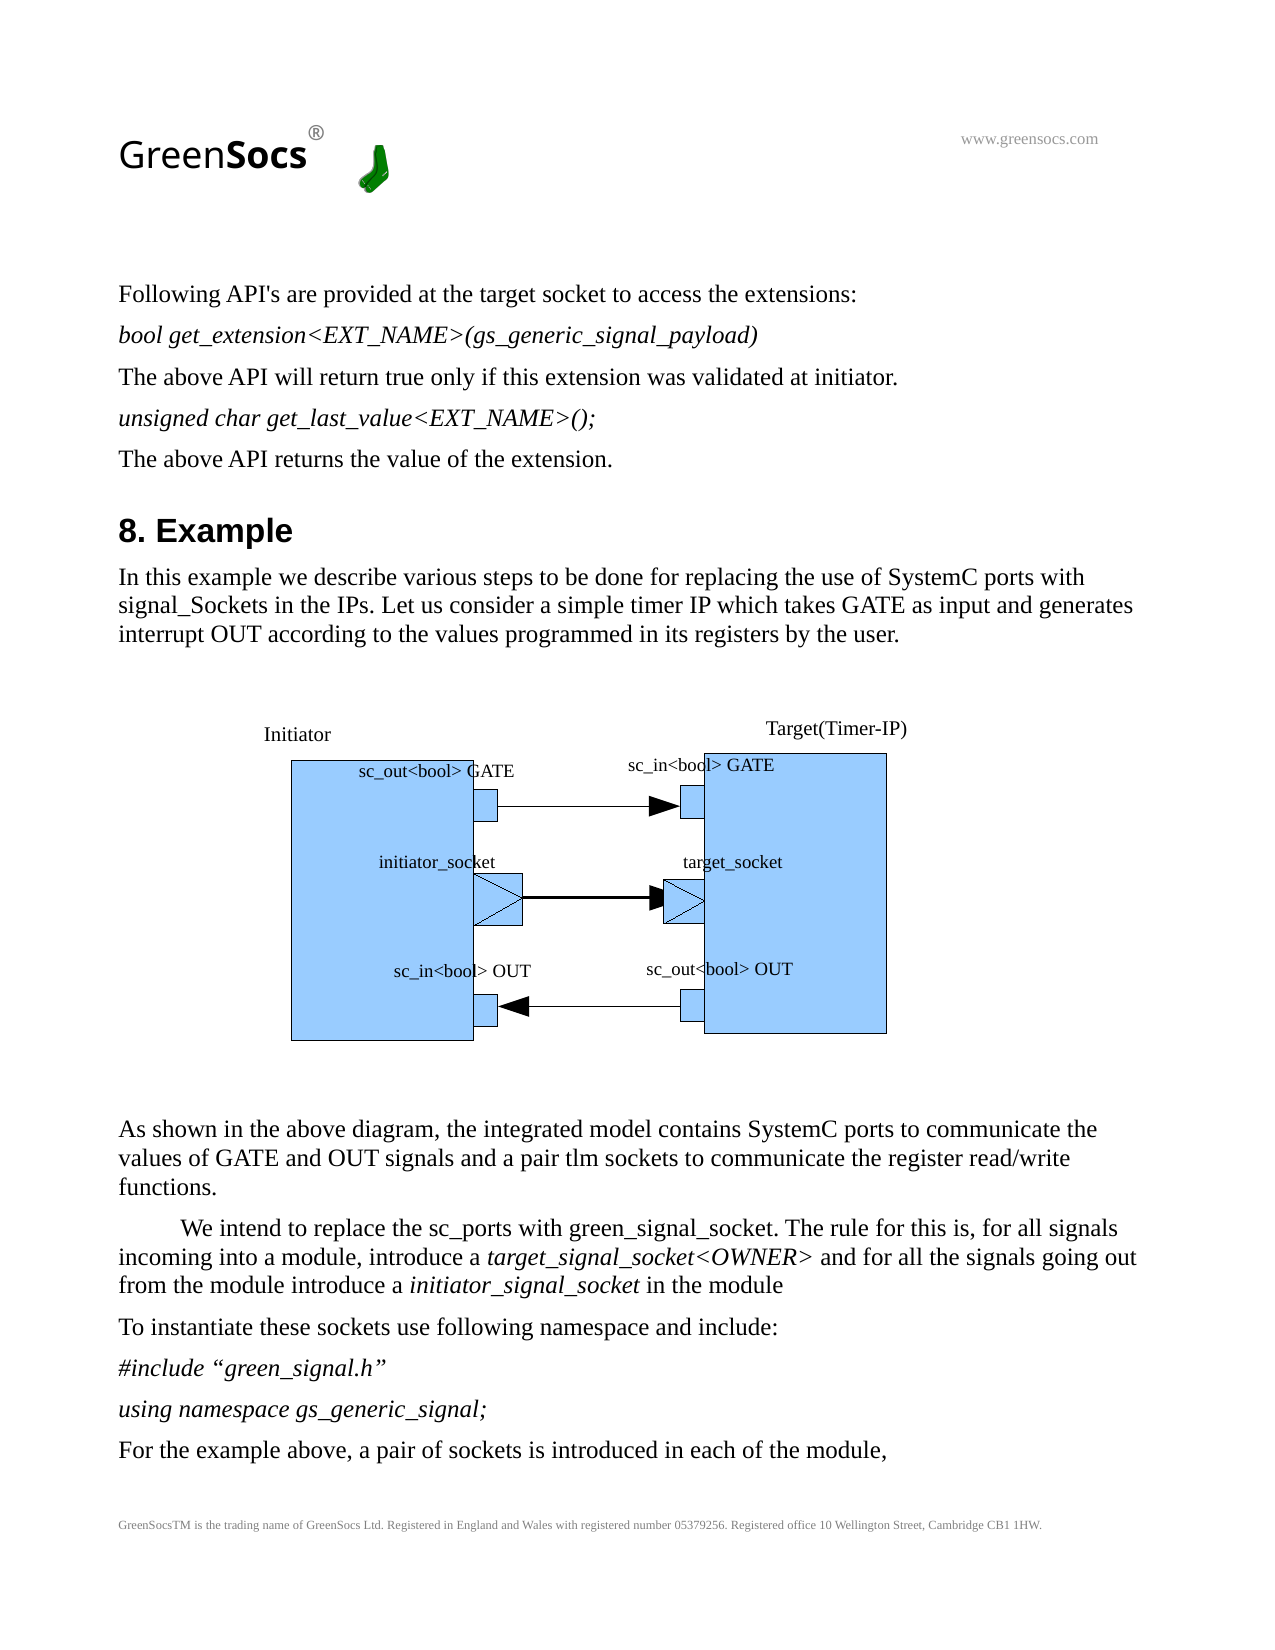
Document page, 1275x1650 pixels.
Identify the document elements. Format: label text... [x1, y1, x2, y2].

text using namespace gs_generic_signal; [118, 1394, 1157, 1423]
text The above API will return true only if this extension was validated at initiator. [118, 362, 1157, 391]
subtitle 8. Example [118, 511, 1157, 549]
text Following API's are provided at the target socket to access the extensions: [118, 279, 1157, 308]
text We intend to replace the sc_ports with green_signal_socket. The rule for this is, for all signals incoming into a module, introduce a target_signal_socket<OWNER> and for all the signals going out from the module introduce a initiator_signal_socket in the module [118, 1213, 1157, 1299]
text unsigned char get_last_value<EXT_NAME>(); [118, 403, 1157, 432]
text In this example we describe various steps to be done for replacing the use of SystemC ports with signal_Sockets in the IPs. Let us consider a simple timer IP which takes GATE as input and generates interrupt OUT according to the values programmed in its registers by the user. [118, 562, 1157, 648]
text For the example above, a pair of sockets is introduced in each of the module, [118, 1435, 1157, 1464]
text As shown in the above diagram, the integrated model contains SystemC ports to communicate the values of GATE and OUT signals and a pair tlm sockets to communicate the register read/write functions. [118, 1114, 1157, 1200]
text To instantiate these sockets use following namespace and include: [118, 1312, 1157, 1340]
text #include “green_signal.h” [118, 1353, 1157, 1382]
text bool get_extension<EXT_NAME>(gs_generic_signal_payload) [118, 321, 1157, 349]
text The above API returns the value of the extension. [118, 444, 1157, 473]
picture [357, 145, 389, 194]
